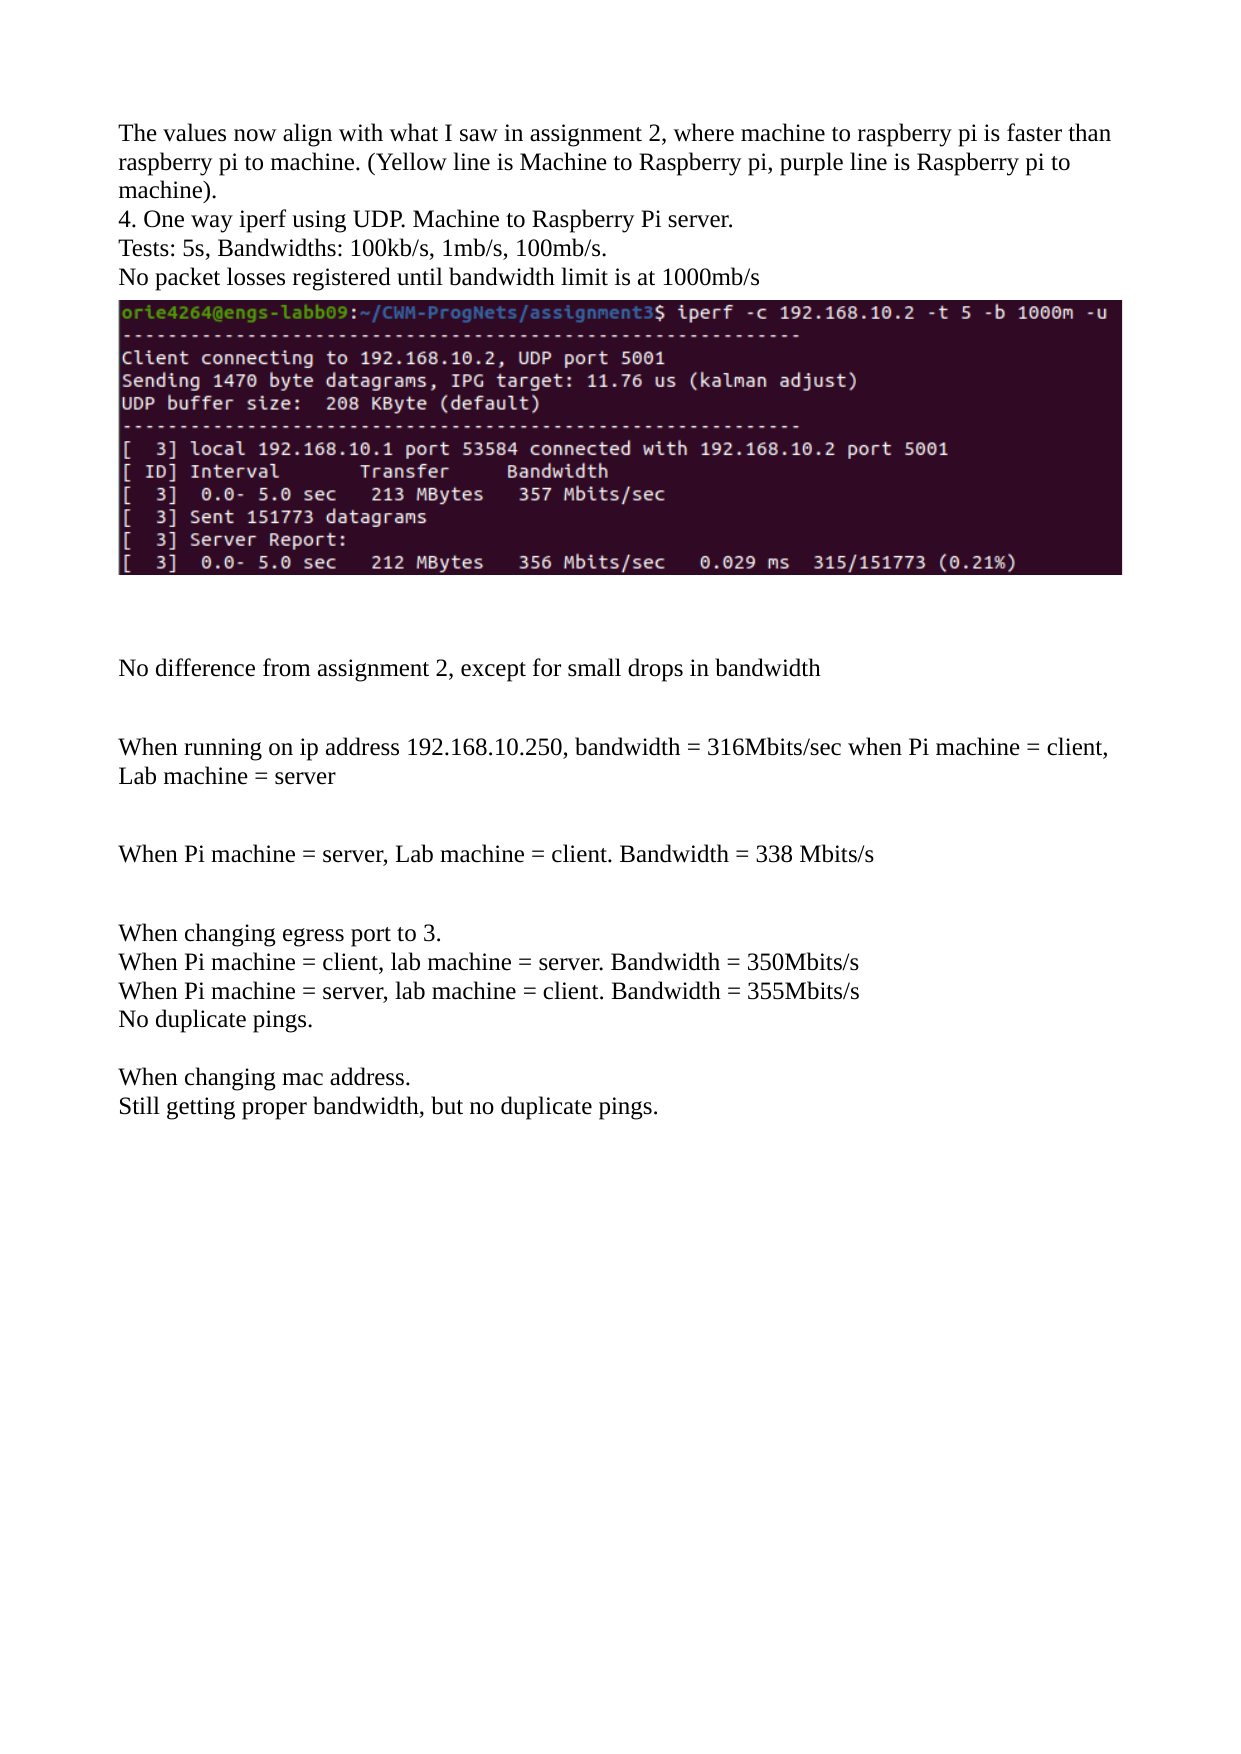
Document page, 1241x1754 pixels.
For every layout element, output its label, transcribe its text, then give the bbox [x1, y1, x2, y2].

picture [118, 300, 1123, 575]
text 4. One way iperf using UDP. Machine to Raspberry Pi server. [118, 204, 1122, 233]
text When running on ip address 192.168.10.250, bandwidth = 316Mbits/sec when Pi machine = client, Lab machine = server [118, 732, 1122, 789]
text The values now align with what I saw in assignment 2, where machine to raspberry pi is faster than raspberry pi to machine. (Yellow line is Machine to Raspberry pi, purple line is Raspberry pi to machine). [118, 118, 1122, 204]
text Still getting proper bandwidth, but no duplicate pings. [118, 1091, 1122, 1119]
text When changing mac address. [118, 1062, 1122, 1091]
text When Pi machine = server, Lab machine = client. Bandwidth = 338 Mbits/s [118, 839, 1122, 868]
text When changing egress port to 3. [118, 918, 1122, 947]
text When Pi machine = client, lab machine = server. Bandwidth = 350Mbits/s [118, 947, 1122, 976]
text No duplicate pings. [118, 1004, 1122, 1033]
text No packet losses registered until bandwidth limit is at 1000mb/s [118, 262, 1122, 291]
text No difference from assignment 2, except for small drops in bandwidth [118, 653, 1122, 682]
text Tests: 5s, Bandwidths: 100kb/s, 1mb/s, 100mb/s. [118, 233, 1122, 262]
text When Pi machine = server, lab machine = client. Bandwidth = 355Mbits/s [118, 976, 1122, 1004]
